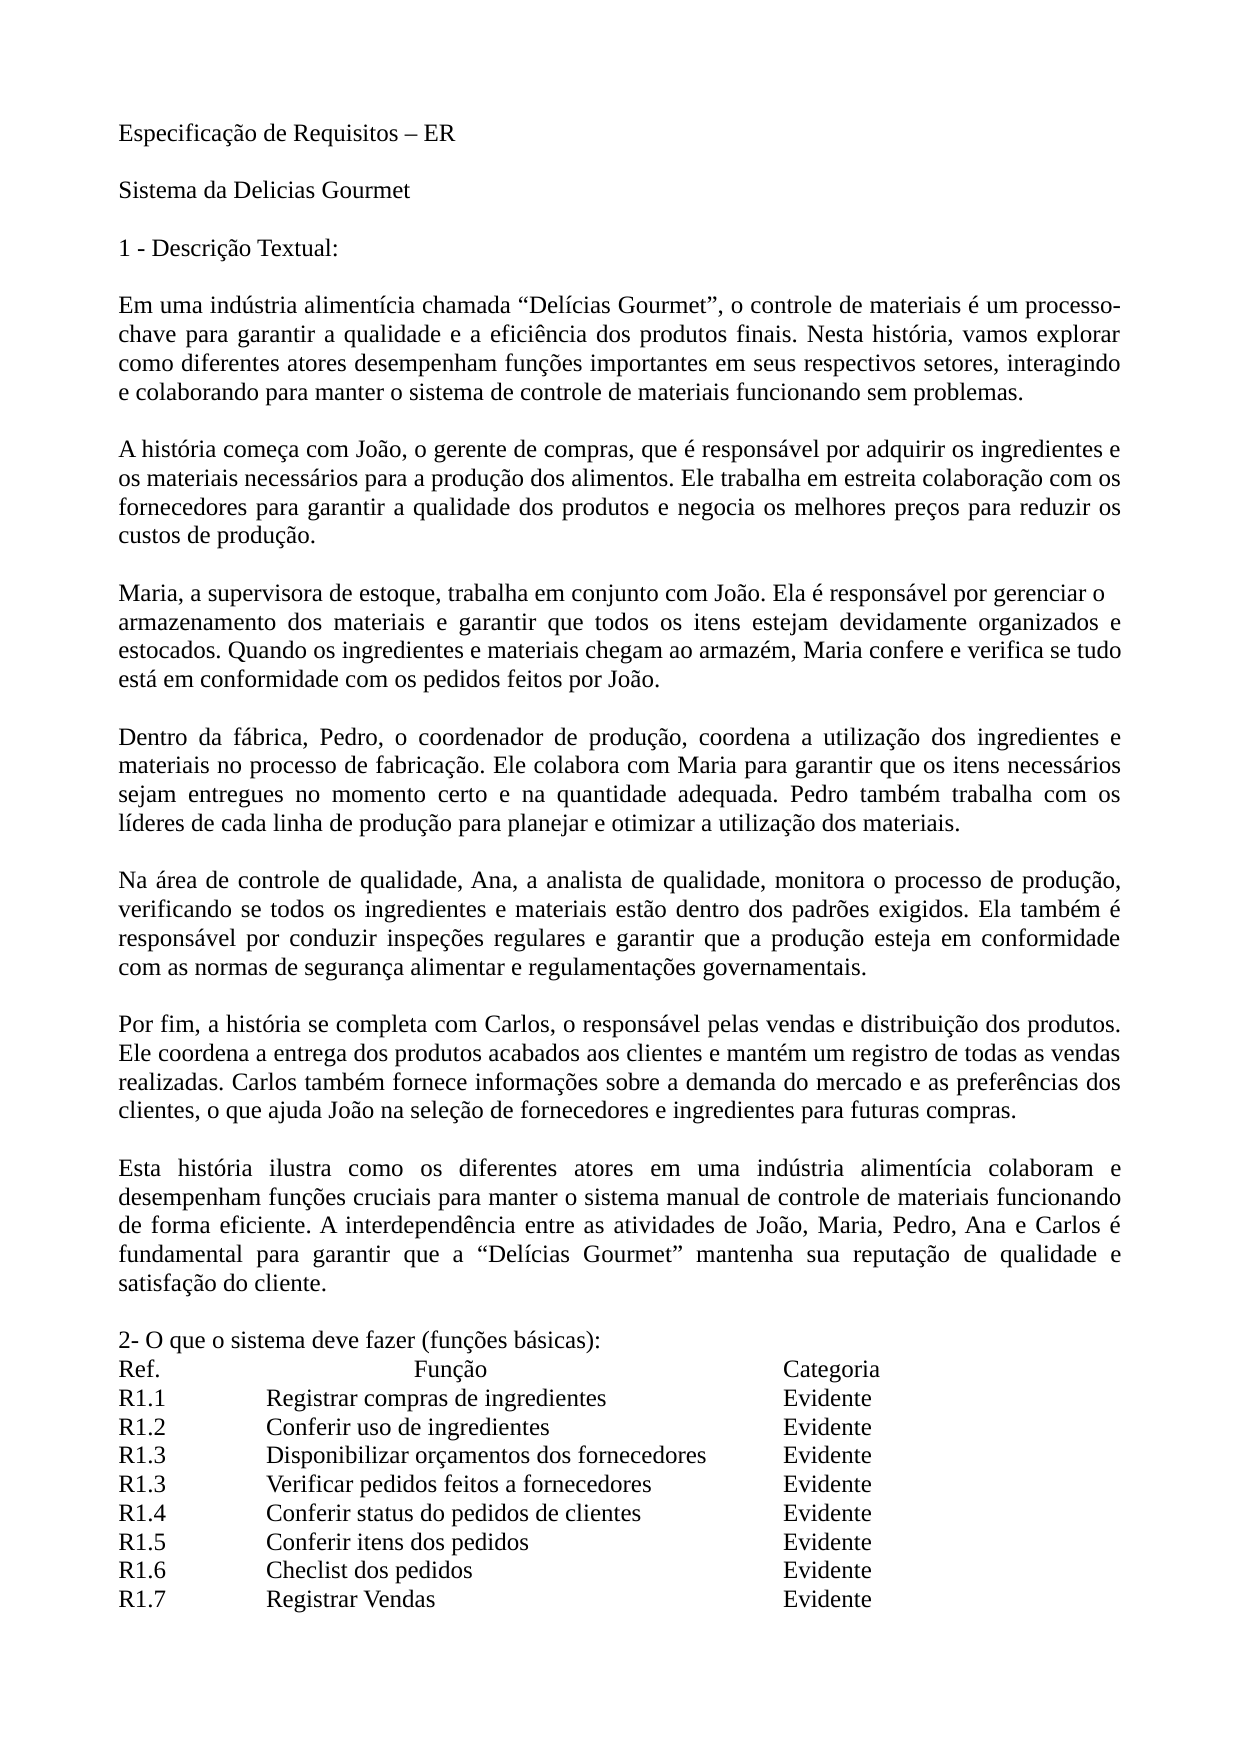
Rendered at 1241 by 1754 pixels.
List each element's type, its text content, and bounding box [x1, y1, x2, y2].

text R1.6 Checlist dos pedidos Evidente [118, 1556, 1122, 1584]
text Na área de controle de qualidade, Ana, a analista de qualidade, monitora o processo de produção, verificando se todos os ingredientes e materiais estão dentro dos padrões exigidos. Ela também é responsável por conduzir inspeções regulares e garantir que a produção esteja em conformidade com as normas de segurança alimentar e regulamentações governamentais. [118, 866, 1122, 981]
text 1 - Descrição Textual: [118, 233, 1122, 262]
text Em uma indústria alimentícia chamada “Delícias Gourmet”, o controle de materiais é um processo-chave para garantir a qualidade e a eficiência dos produtos finais. Nesta história, vamos explorar como diferentes atores desempenham funções importantes em seus respectivos setores, interagindo e colaborando para manter o sistema de controle de materiais funcionando sem problemas. [118, 291, 1122, 406]
text armazenamento dos materiais e garantir que todos os itens estejam devidamente organizados e estocados. Quando os ingredientes e materiais chegam ao armazém, Maria confere e verifica se tudo está em conformidade com os pedidos feitos por João. [118, 607, 1122, 693]
text Maria, a supervisora de estoque, trabalha em conjunto com João. Ela é responsável por gerenciar o [118, 578, 1122, 607]
text R1.1 Registrar compras de ingredientes Evidente [118, 1383, 1122, 1412]
text Sistema da Delicias Gourmet [118, 176, 1122, 204]
text 2- O que o sistema deve fazer (funções básicas): [118, 1326, 1122, 1354]
text Dentro da fábrica, Pedro, o coordenador de produção, coordena a utilização dos ingredientes e materiais no processo de fabricação. Ele colabora com Maria para garantir que os itens necessários sejam entregues no momento certo e na quantidade adequada. Pedro também trabalha com os líderes de cada linha de produção para planejar e otimizar a utilização dos materiais. [118, 722, 1122, 837]
text R1.7 Registrar Vendas Evidente [118, 1584, 1122, 1613]
text Ref. Função Categoria [118, 1354, 1122, 1383]
text R1.2 Conferir uso de ingredientes Evidente [118, 1412, 1122, 1441]
text R1.5 Conferir itens dos pedidos Evidente [118, 1527, 1122, 1556]
text Especificação de Requisitos – ER [118, 118, 1122, 147]
text Por fim, a história se completa com Carlos, o responsável pelas vendas e distribuição dos produtos. Ele coordena a entrega dos produtos acabados aos clientes e mantém um registro de todas as vendas realizadas. Carlos também fornece informações sobre a demanda do mercado e as preferências dos clientes, o que ajuda João na seleção de fornecedores e ingredientes para futuras compras. [118, 1009, 1122, 1124]
text Esta história ilustra como os diferentes atores em uma indústria alimentícia colaboram e desempenham funções cruciais para manter o sistema manual de controle de materiais funcionando de forma eficiente. A interdependência entre as atividades de João, Maria, Pedro, Ana e Carlos é fundamental para garantir que a “Delícias Gourmet” mantenha sua reputação de qualidade e satisfação do cliente. [118, 1153, 1122, 1297]
text R1.4 Conferir status do pedidos de clientes Evidente [118, 1498, 1122, 1527]
text A história começa com João, o gerente de compras, que é responsável por adquirir os ingredientes e os materiais necessários para a produção dos alimentos. Ele trabalha em estreita colaboração com os fornecedores para garantir a qualidade dos produtos e negocia os melhores preços para reduzir os custos de produção. [118, 434, 1122, 549]
text R1.3 Disponibilizar orçamentos dos fornecedores Evidente [118, 1441, 1122, 1469]
text R1.3 Verificar pedidos feitos a fornecedores Evidente [118, 1469, 1122, 1498]
